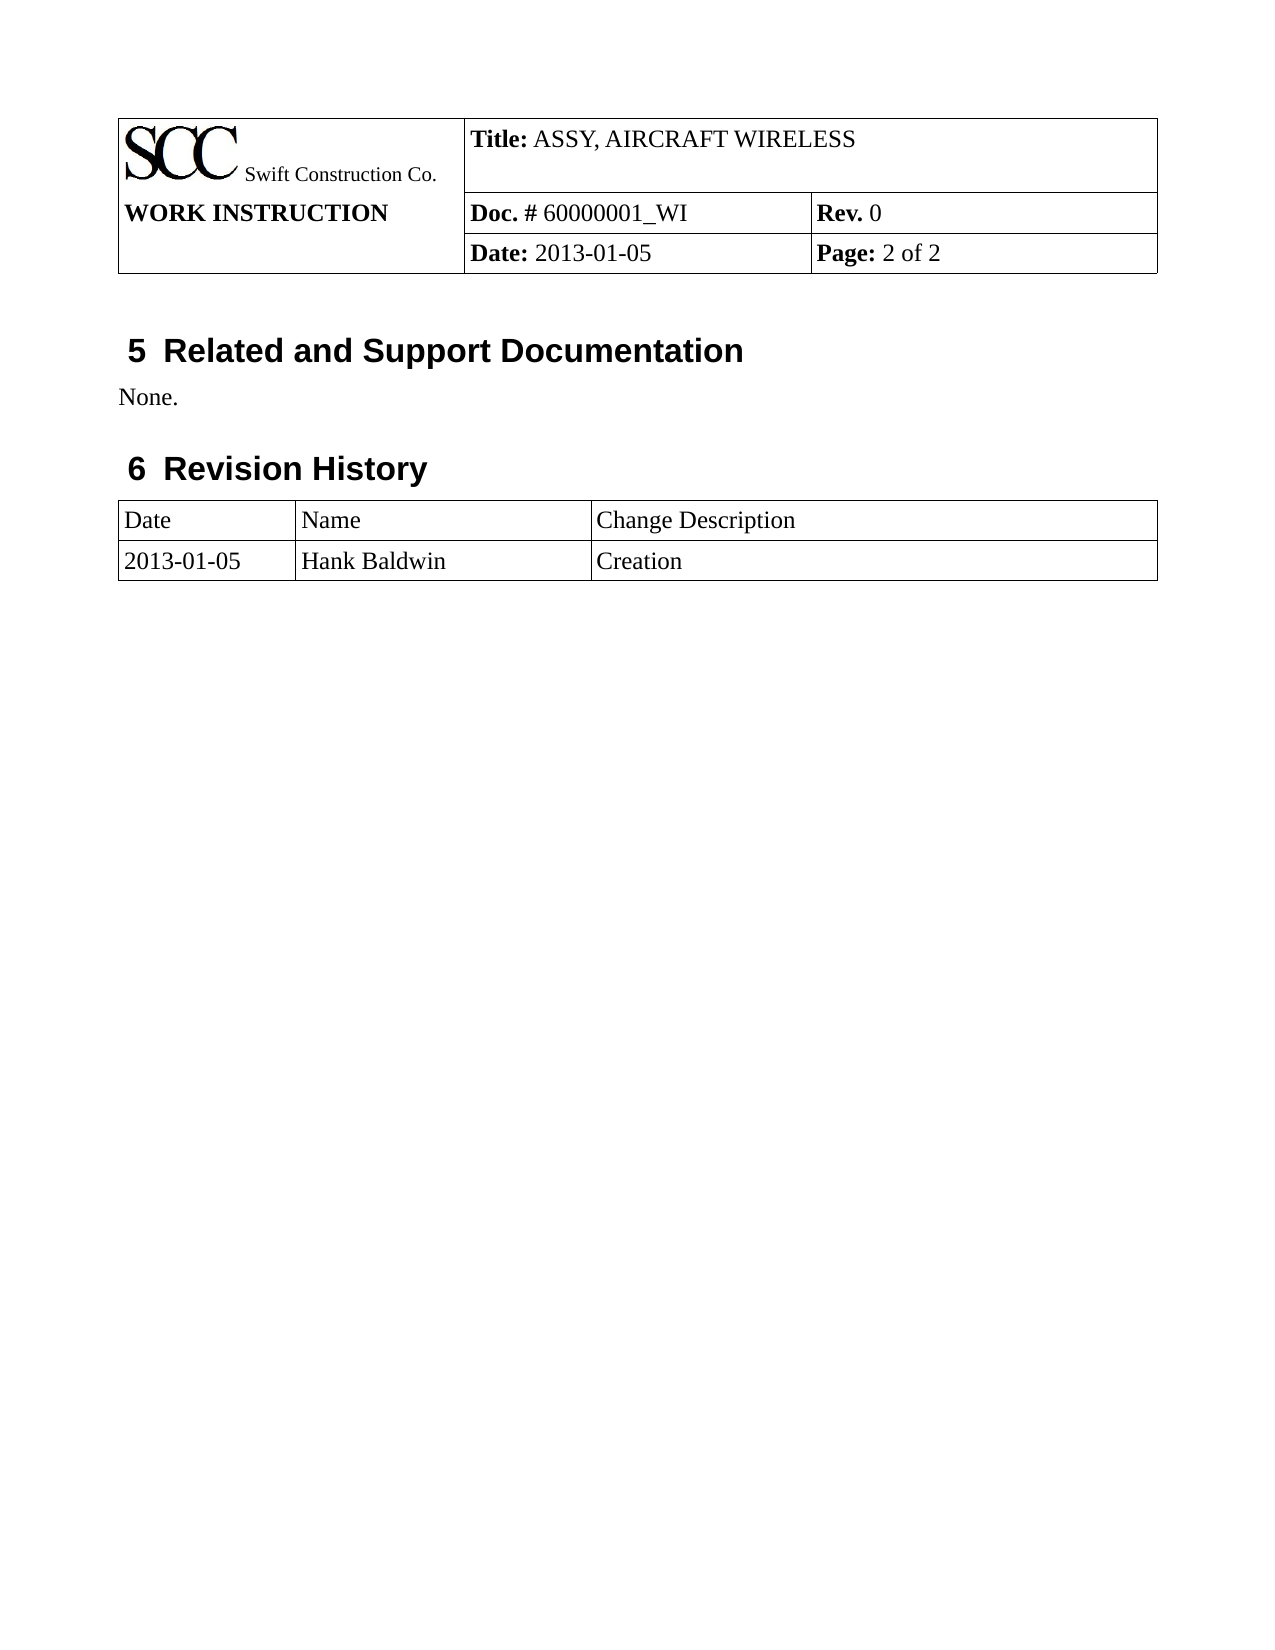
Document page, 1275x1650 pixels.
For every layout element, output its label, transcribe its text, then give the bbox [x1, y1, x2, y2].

table_header Change Description [592, 501, 1157, 540]
subtitle Related and Support Documentation [118, 331, 1157, 370]
picture [123, 123, 239, 182]
table_header Date [119, 501, 295, 540]
table_header Name [296, 501, 591, 540]
subtitle Revision History [118, 449, 1157, 487]
table_cell Hank Baldwin [296, 541, 591, 580]
table_cell 2013-01-05 [119, 541, 295, 580]
text None. [118, 382, 1157, 411]
table_cell Creation [592, 541, 1157, 580]
